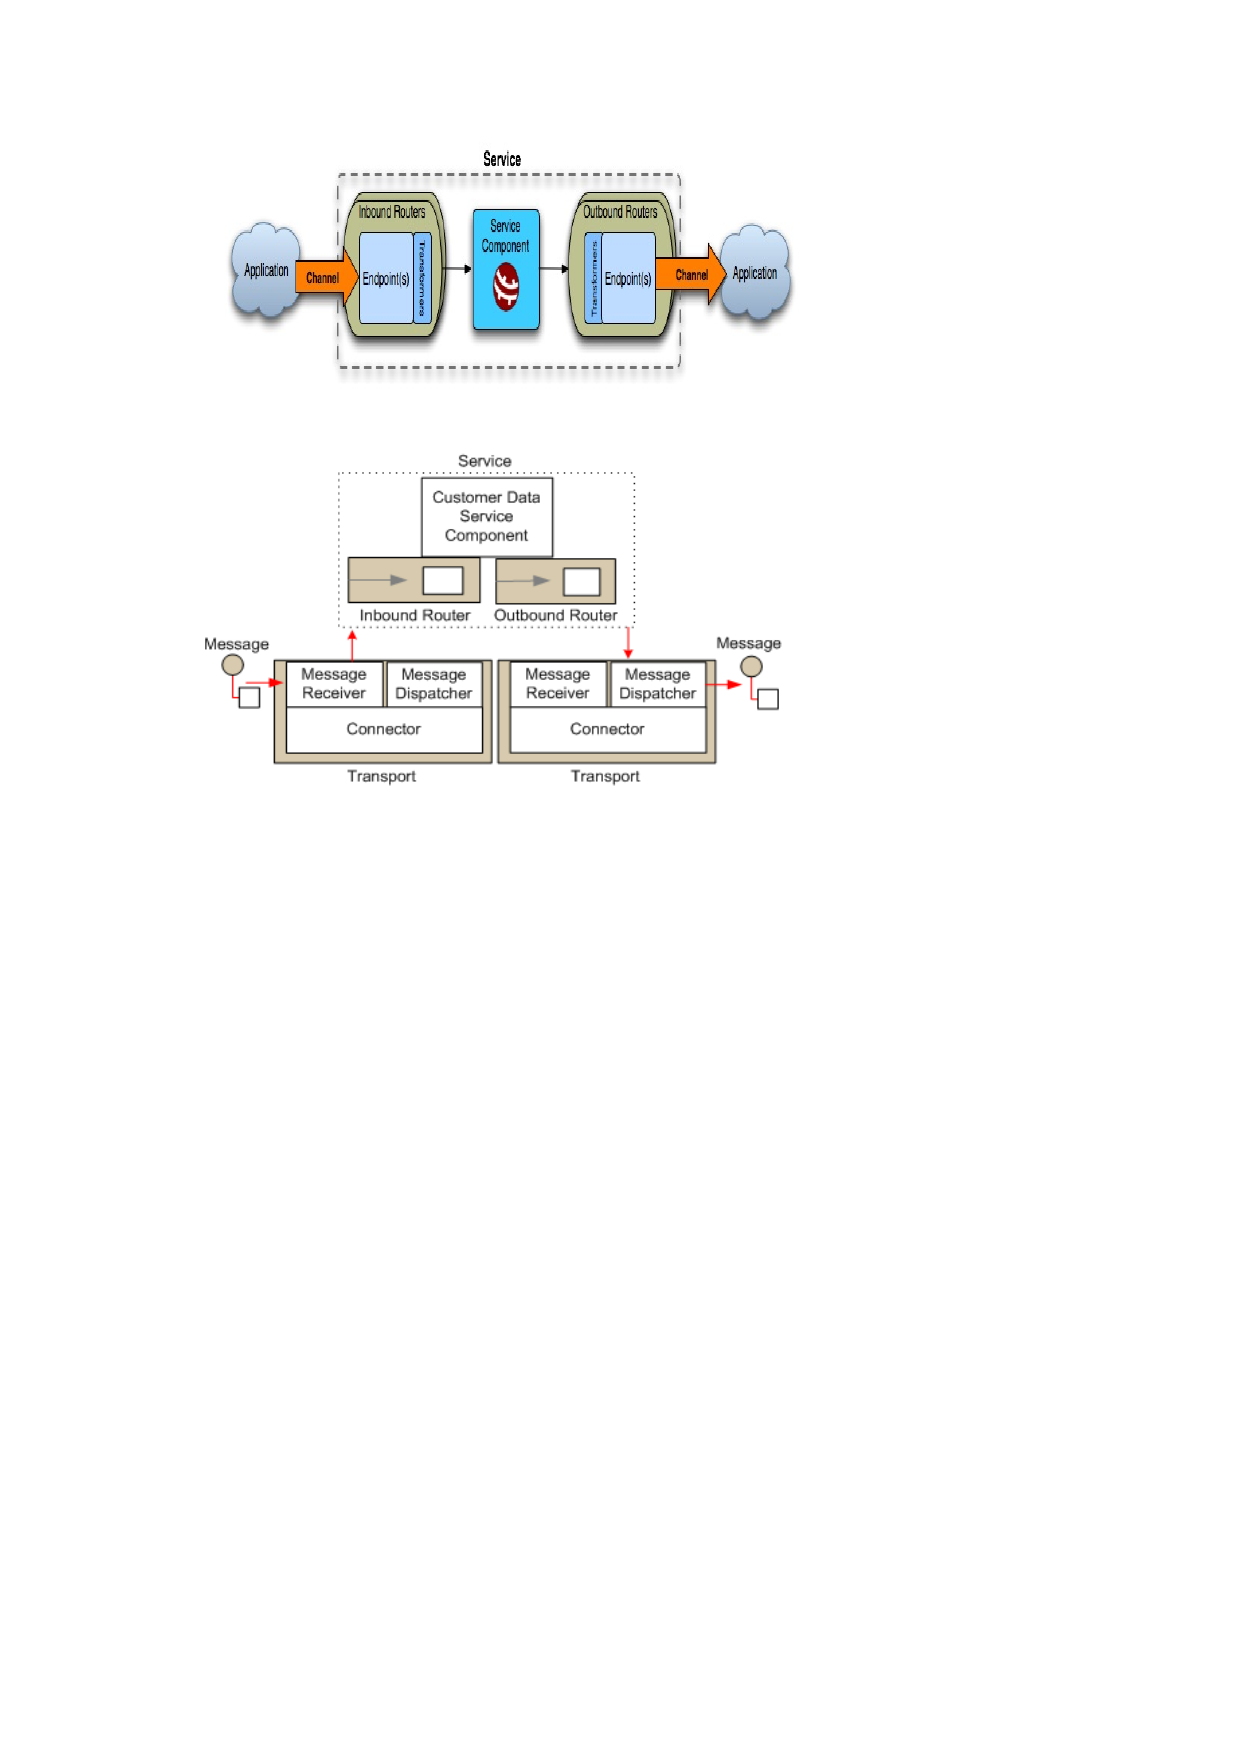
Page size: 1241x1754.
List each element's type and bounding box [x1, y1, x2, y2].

picture [213, 131, 808, 402]
picture [204, 450, 783, 787]
